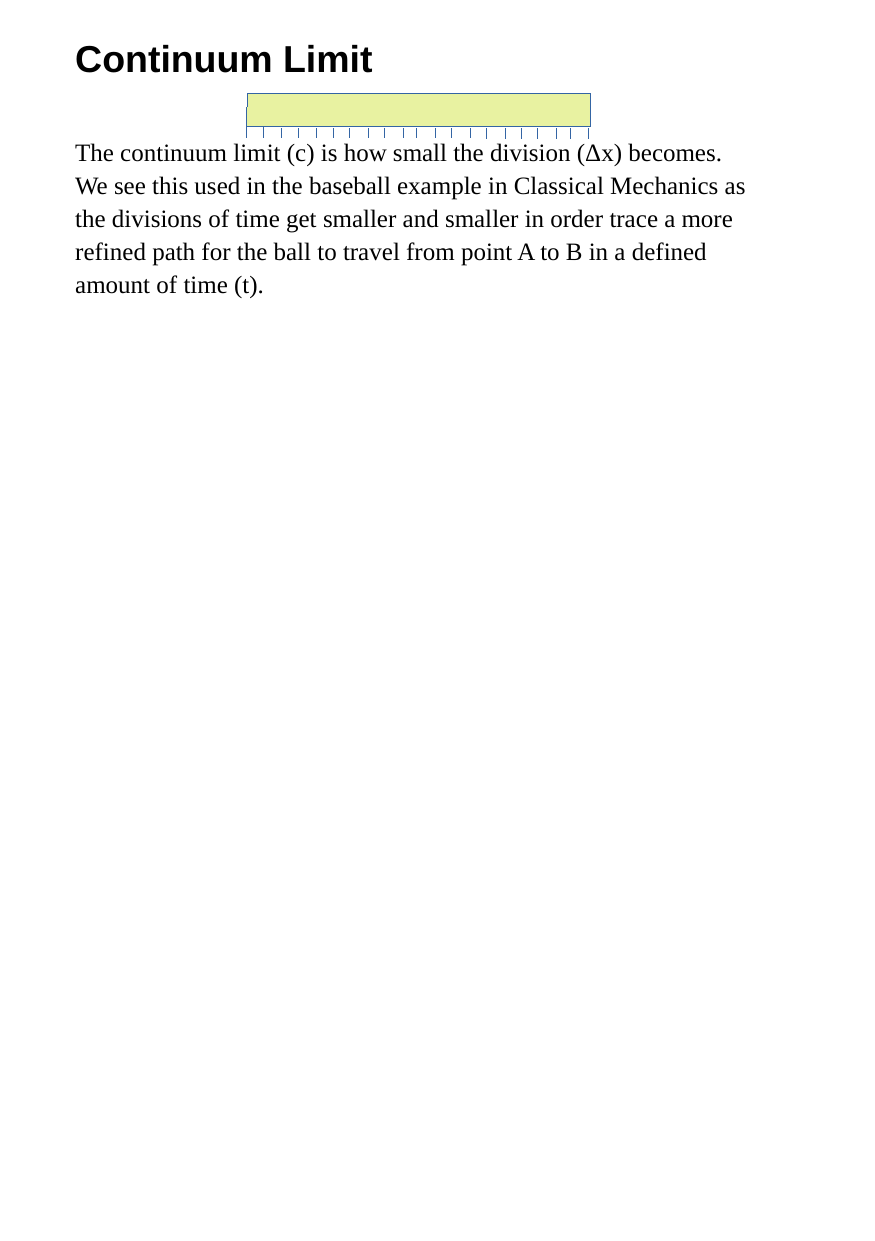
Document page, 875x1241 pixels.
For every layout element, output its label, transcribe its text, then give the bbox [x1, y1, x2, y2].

text The continuum limit (c) is how small the division (Δx) becomes. We see this used in the baseball example in Classical Mechanics as the divisions of time get smaller and smaller in order trace a more refined path for the ball to travel from point A to B in a defined amount of time (t). [75, 138, 762, 299]
subtitle Continuum Limit [75, 37, 762, 81]
